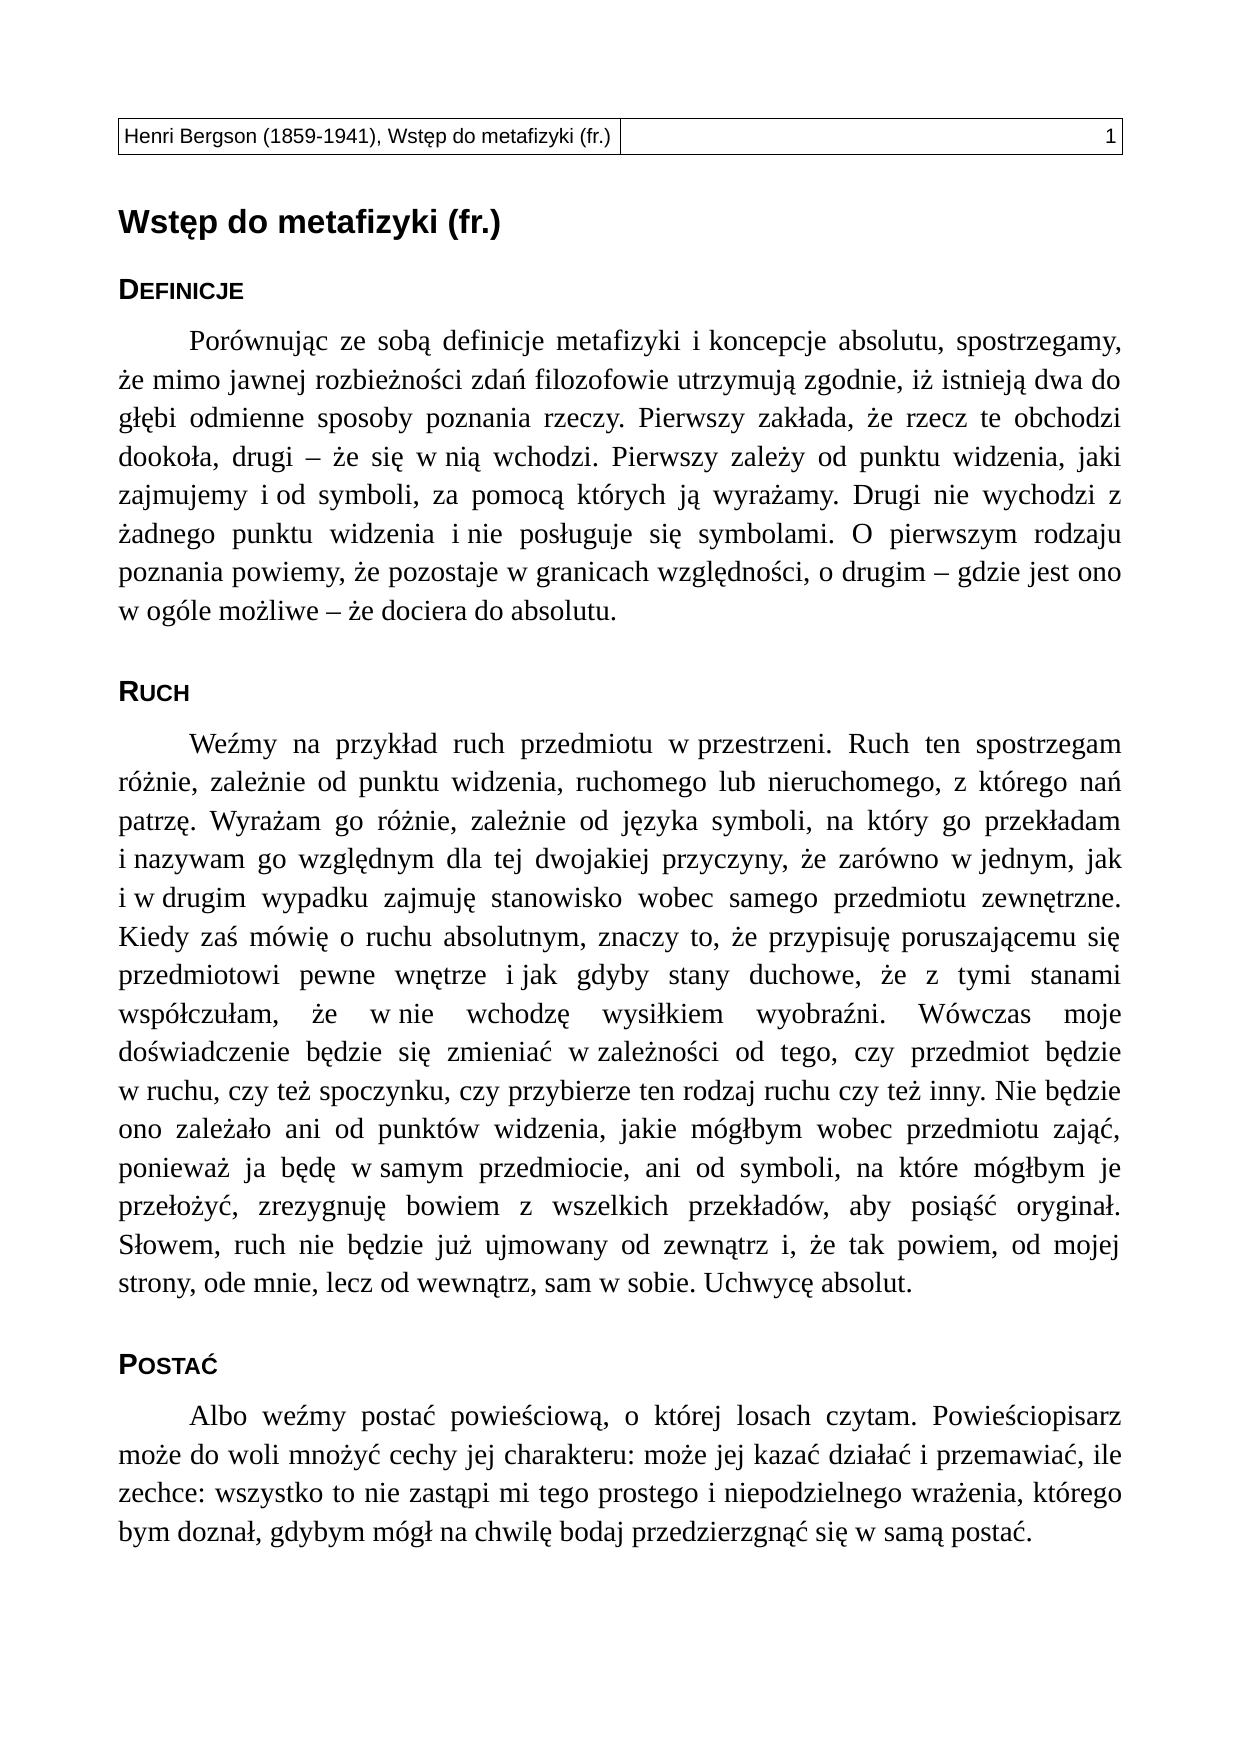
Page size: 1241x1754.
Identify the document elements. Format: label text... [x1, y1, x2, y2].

subtitle Ruch [118, 674, 1122, 708]
text Porównując ze sobą definicje metafizyki i koncepcje absolutu, spostrzegamy, że mimo jawnej rozbieżności zdań filozofowie utrzymują zgodnie, iż istnieją dwa do głębi odmienne sposoby poznania rzeczy. Pierwszy zakłada, że rzecz te obchodzi dookoła, drugi – że się w nią wchodzi. Pierwszy zależy od punktu widzenia, jaki zajmujemy i od symboli, za pomocą których ją wyrażamy. Drugi nie wychodzi z żadnego punktu widzenia i nie posługuje się symbolami. O pierwszym rodzaju poznania powiemy, że pozostaje w granicach względności, o drugim – gdzie jest ono w ogóle możliwe – że dociera do absolutu. [118, 323, 1122, 627]
subtitle Postać [118, 1347, 1122, 1380]
text Albo weźmy postać powieściową, o której losach czytam. Powieściopisarz może do woli mnożyć cechy jej charakteru: może jej kazać działać i przemawiać, ile zechce: wszystko to nie zastąpi mi tego prostego i niepodzielnego wrażenia, którego bym doznał, gdybym mógł na chwilę bodaj przedzierzgnąć się w samą postać. [118, 1398, 1122, 1547]
subtitle Definicje [118, 272, 1122, 305]
subtitle Wstęp do metafizyki (fr.) [118, 202, 1122, 241]
text Weźmy na przykład ruch przedmiotu w przestrzeni. Ruch ten spostrzegam różnie, zależnie od punktu widzenia, ruchomego lub nieruchomego, z którego nań patrzę. Wyrażam go różnie, zależnie od języka symboli, na który go przekładam i nazywam go względnym dla tej dwojakiej przyczyny, że zarówno w jednym, jak i w drugim wypadku zajmuję stanowisko wobec samego przedmiotu zewnętrzne. Kiedy zaś mówię o ruchu absolutnym, znaczy to, że przypisuję poruszającemu się przedmiotowi pewne wnętrze i jak gdyby stany duchowe, że z tymi stanami współczułam, że w nie wchodzę wysiłkiem wyobraźni. Wówczas moje doświadczenie będzie się zmieniać w zależności od tego, czy przedmiot będzie w ruchu, czy też spoczynku, czy przybierze ten rodzaj ruchu czy też inny. Nie będzie ono zależało ani od punktów widzenia, jakie mógłbym wobec przedmiotu zająć, ponieważ ja będę w samym przedmiocie, ani od symboli, na które mógłbym je przełożyć, zrezygnuję bowiem z wszelkich przekładów, aby posiąść oryginał. Słowem, ruch nie będzie już ujmowany od zewnątrz i, że tak powiem, od mojej strony, ode mnie, lecz od wewnątrz, sam w sobie. Uchwycę absolut. [118, 726, 1122, 1299]
